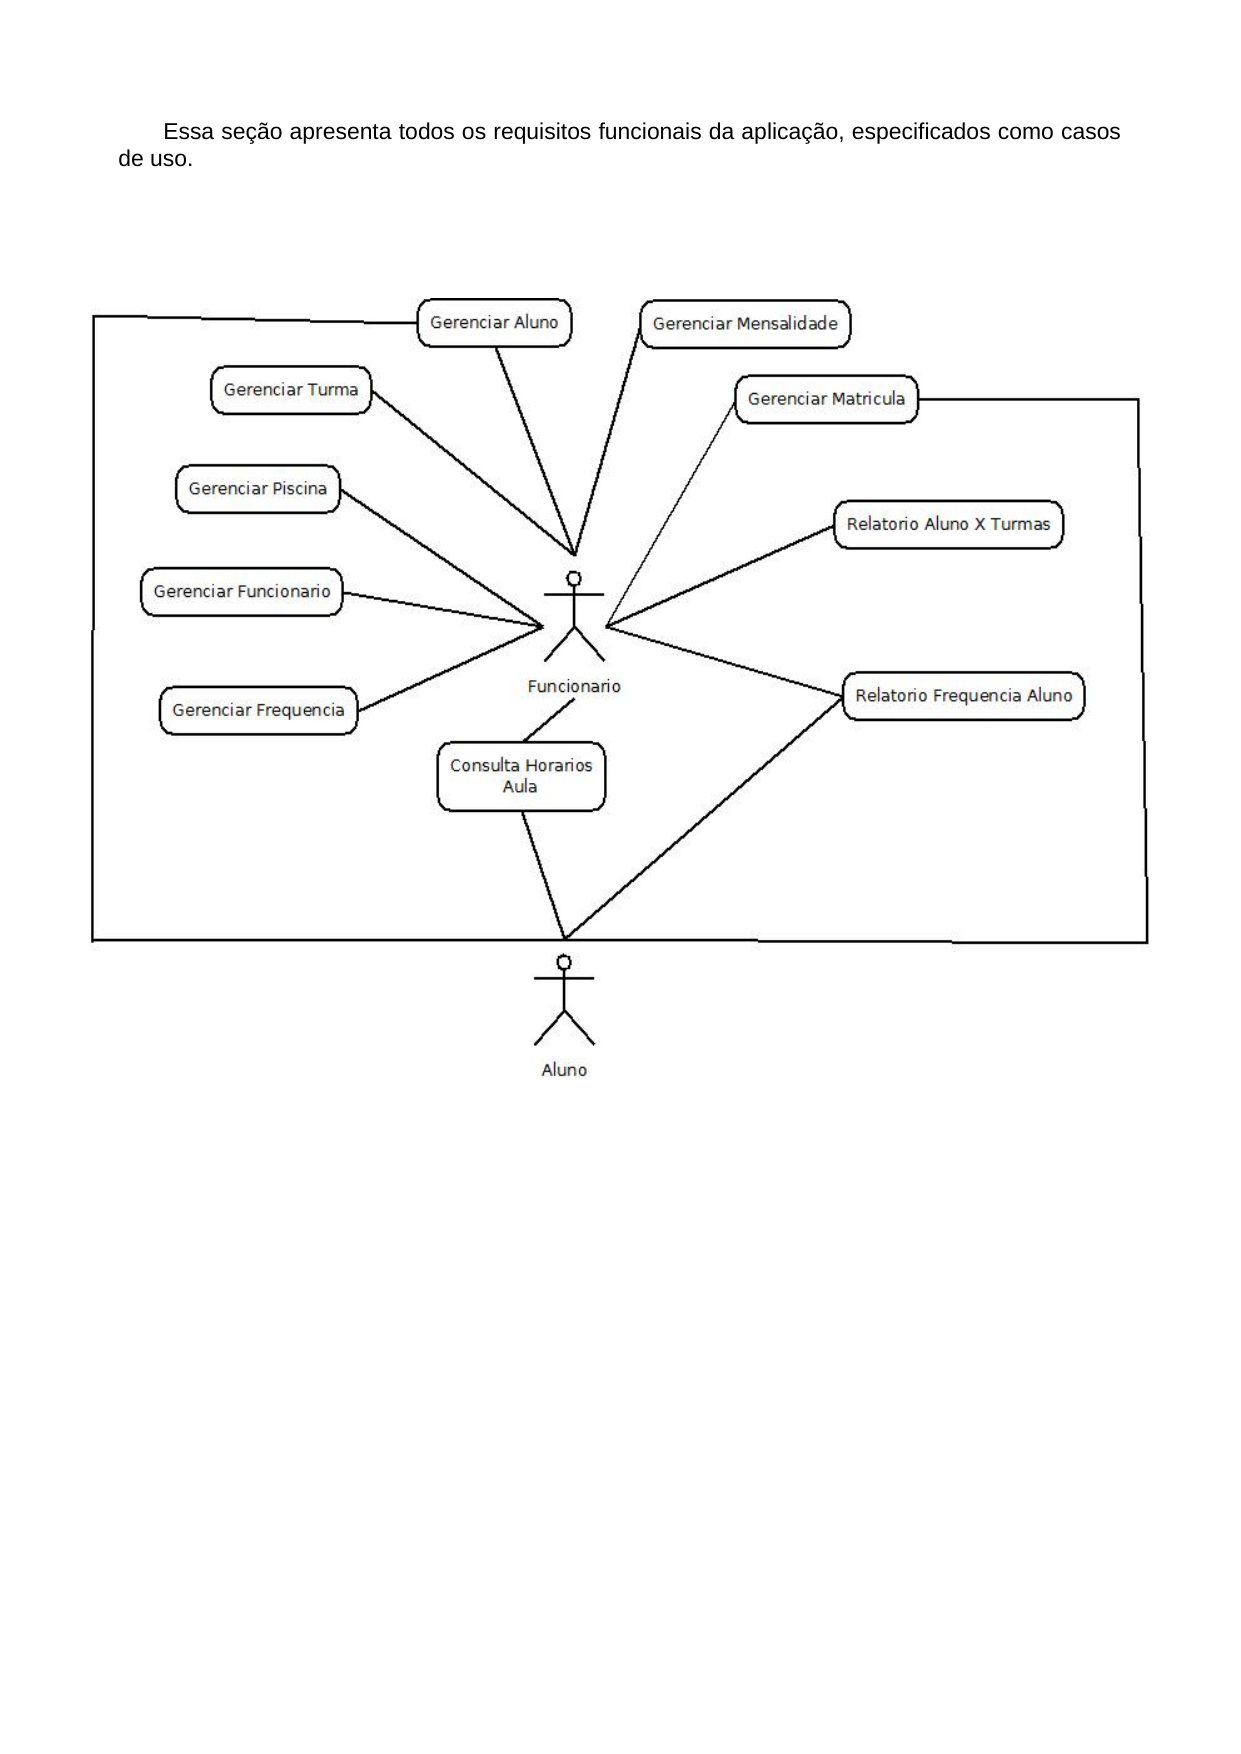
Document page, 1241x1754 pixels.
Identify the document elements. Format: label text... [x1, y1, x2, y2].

picture [90, 298, 1150, 1084]
text Essa seção apresenta todos os requisitos funcionais da aplicação, especificados como casos de uso. [118, 118, 1122, 171]
